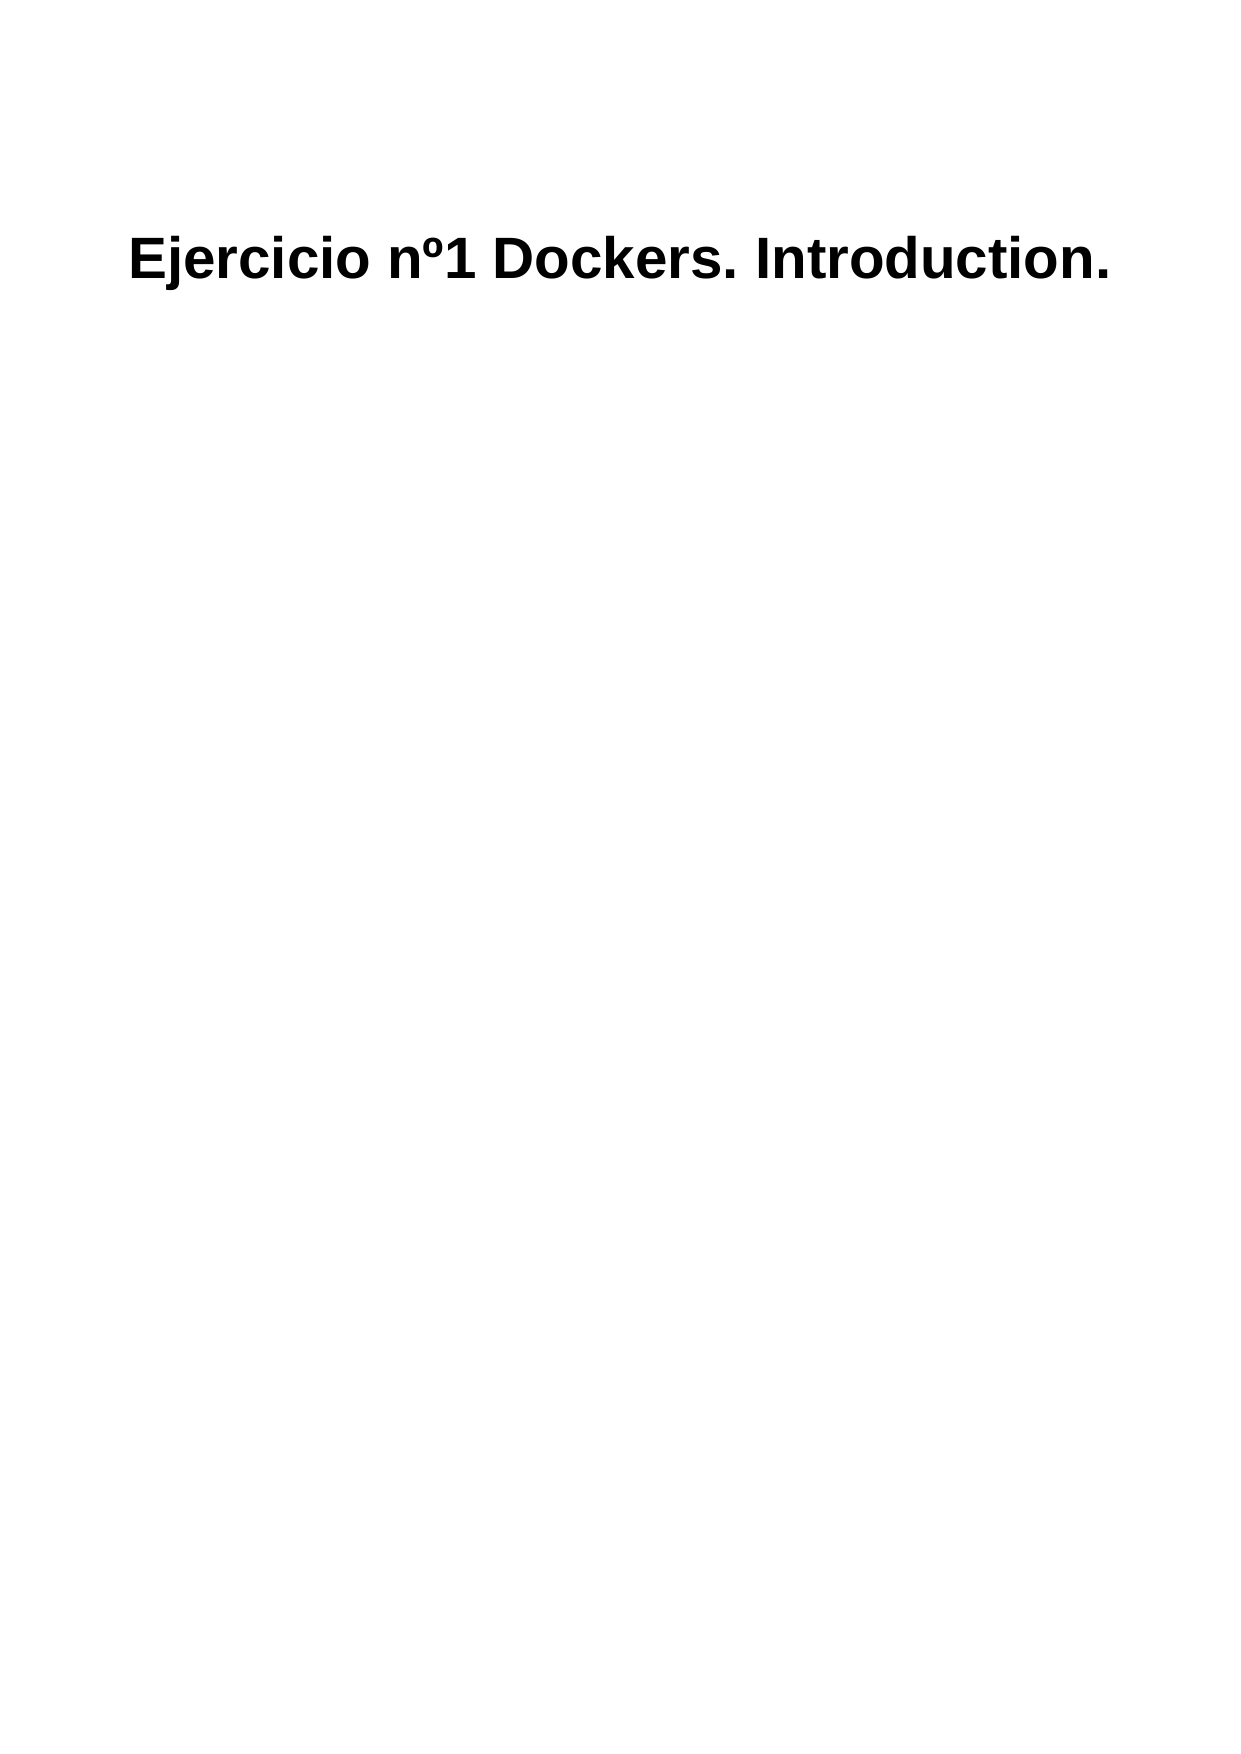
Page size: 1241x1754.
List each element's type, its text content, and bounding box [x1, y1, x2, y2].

title Ejercicio nº1 Dockers. Introduction. [118, 223, 1122, 291]
